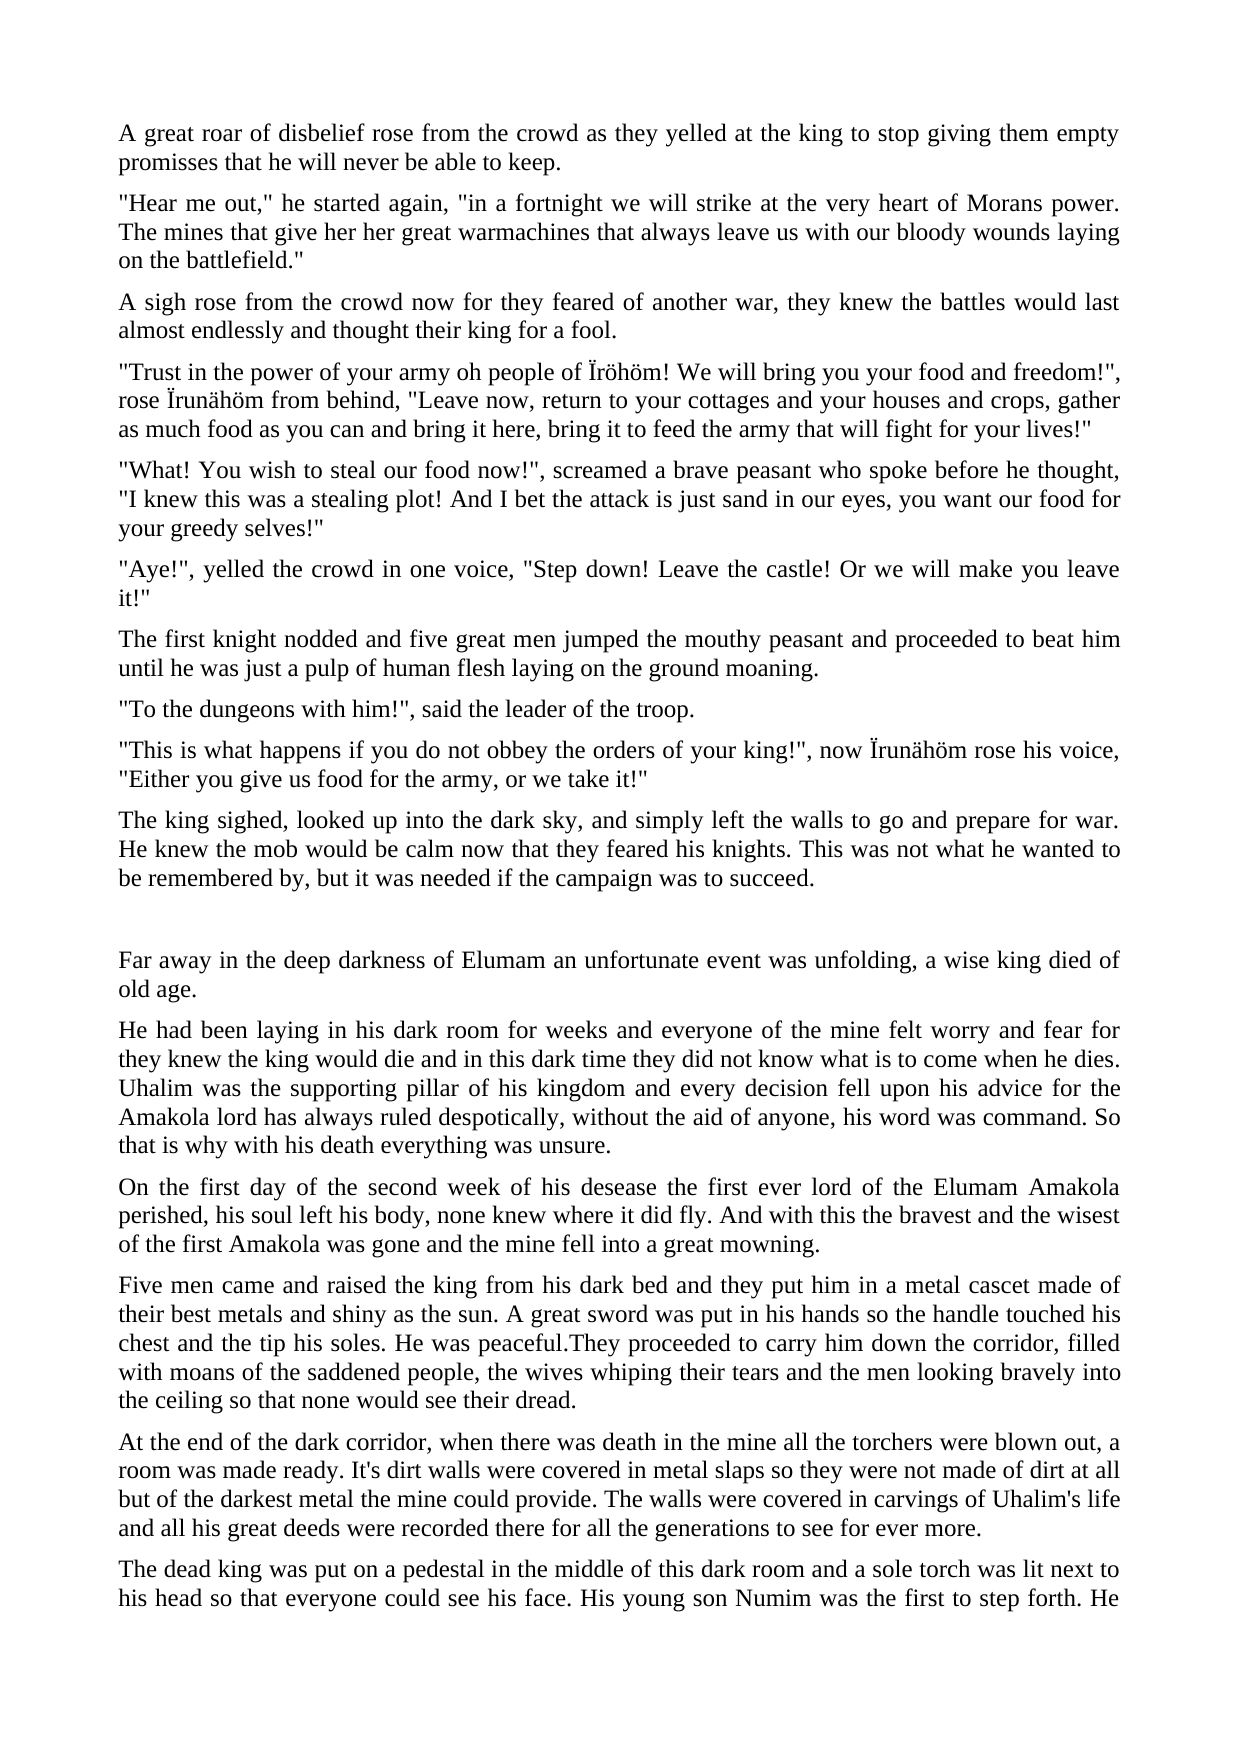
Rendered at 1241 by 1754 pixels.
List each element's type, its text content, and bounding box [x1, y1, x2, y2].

text The first knight nodded and five great men jumped the mouthy peasant and proceeded to beat him until he was just a pulp of human flesh laying on the ground moaning. [118, 624, 1122, 682]
text "To the dungeons with him!", said the leader of the troop. [118, 694, 1122, 723]
text He had been laying in his dark room for weeks and everyone of the mine felt worry and fear for they knew the king would die and in this dark time they did not know what is to come when he dies. Uhalim was the supporting pillar of his kingdom and every decision fell upon his advice for the Amakola lord has always ruled despotically, without the aid of anyone, his word was command. So that is why with his death everything was unsure. [118, 1016, 1122, 1159]
text A sigh rose from the crowd now for they feared of another war, they knew the battles would last almost endlessly and thought their king for a fool. [118, 287, 1122, 344]
text At the end of the dark corridor, when there was death in the mine all the torchers were blown out, a room was made ready. It's dirt walls were covered in metal slaps so they were not made of dirt at all but of the darkest metal the mine could provide. The walls were covered in carvings of Uhalim's life and all his great deeds were recorded there for all the generations to see for ever more. [118, 1427, 1122, 1542]
text "What! You wish to steal our food now!", screamed a brave peasant who spoke before he thought, "I knew this was a stealing plot! And I bet the attack is just sand in our eyes, you want our food for your greedy selves!" [118, 456, 1122, 542]
text The king sighed, looked up into the dark sky, and simply left the walls to go and prepare for war. He knew the mob would be calm now that they feared his knights. This was not what he wanted to be remembered by, but it was needed if the campaign was to succeed. [118, 806, 1122, 892]
text A great roar of disbelief rose from the crowd as they yelled at the king to stop giving them empty promisses that he will never be able to keep. [118, 118, 1122, 176]
text "This is what happens if you do not obbey the orders of your king!", now Ïrunähöm rose his voice, "Either you give us food for the army, or we take it!" [118, 736, 1122, 793]
text Five men came and raised the king from his dark bed and they put him in a metal cascet made of their best metals and shiny as the sun. A great sword was put in his hands so the handle touched his chest and the tip his soles. He was peaceful.They proceeded to carry him down the corridor, filled with moans of the saddened people, the wives whiping their tears and the men looking bravely into the ceiling so that none would see their dread. [118, 1271, 1122, 1414]
text "Aye!", yelled the crowd in one voice, "Step down! Leave the castle! Or we will make you leave it!" [118, 554, 1122, 612]
text "Hear me out," he started again, "in a fortnight we will strike at the very heart of Morans power. The mines that give her her great warmachines that always leave us with our bloody wounds laying on the battlefield." [118, 188, 1122, 274]
text The dead king was put on a pedestal in the middle of this dark room and a sole torch was lit next to his head so that everyone could see his face. His young son Numim was the first to step forth. He [118, 1554, 1122, 1612]
text Far away in the deep darkness of Elumam an unfortunate event was unfolding, a wise king died of old age. [118, 946, 1122, 1003]
text On the first day of the second week of his desease the first ever lord of the Elumam Amakola perished, his soul left his body, none knew where it did fly. And with this the bravest and the wisest of the first Amakola was gone and the mine fell into a great mowning. [118, 1172, 1122, 1258]
text "Trust in the power of your army oh people of Ïröhöm! We will bring you your food and freedom!", rose Ïrunähöm from behind, "Leave now, return to your cottages and your houses and crops, gather as much food as you can and bring it here, bring it to feed the army that will fight for your lives!" [118, 357, 1122, 443]
